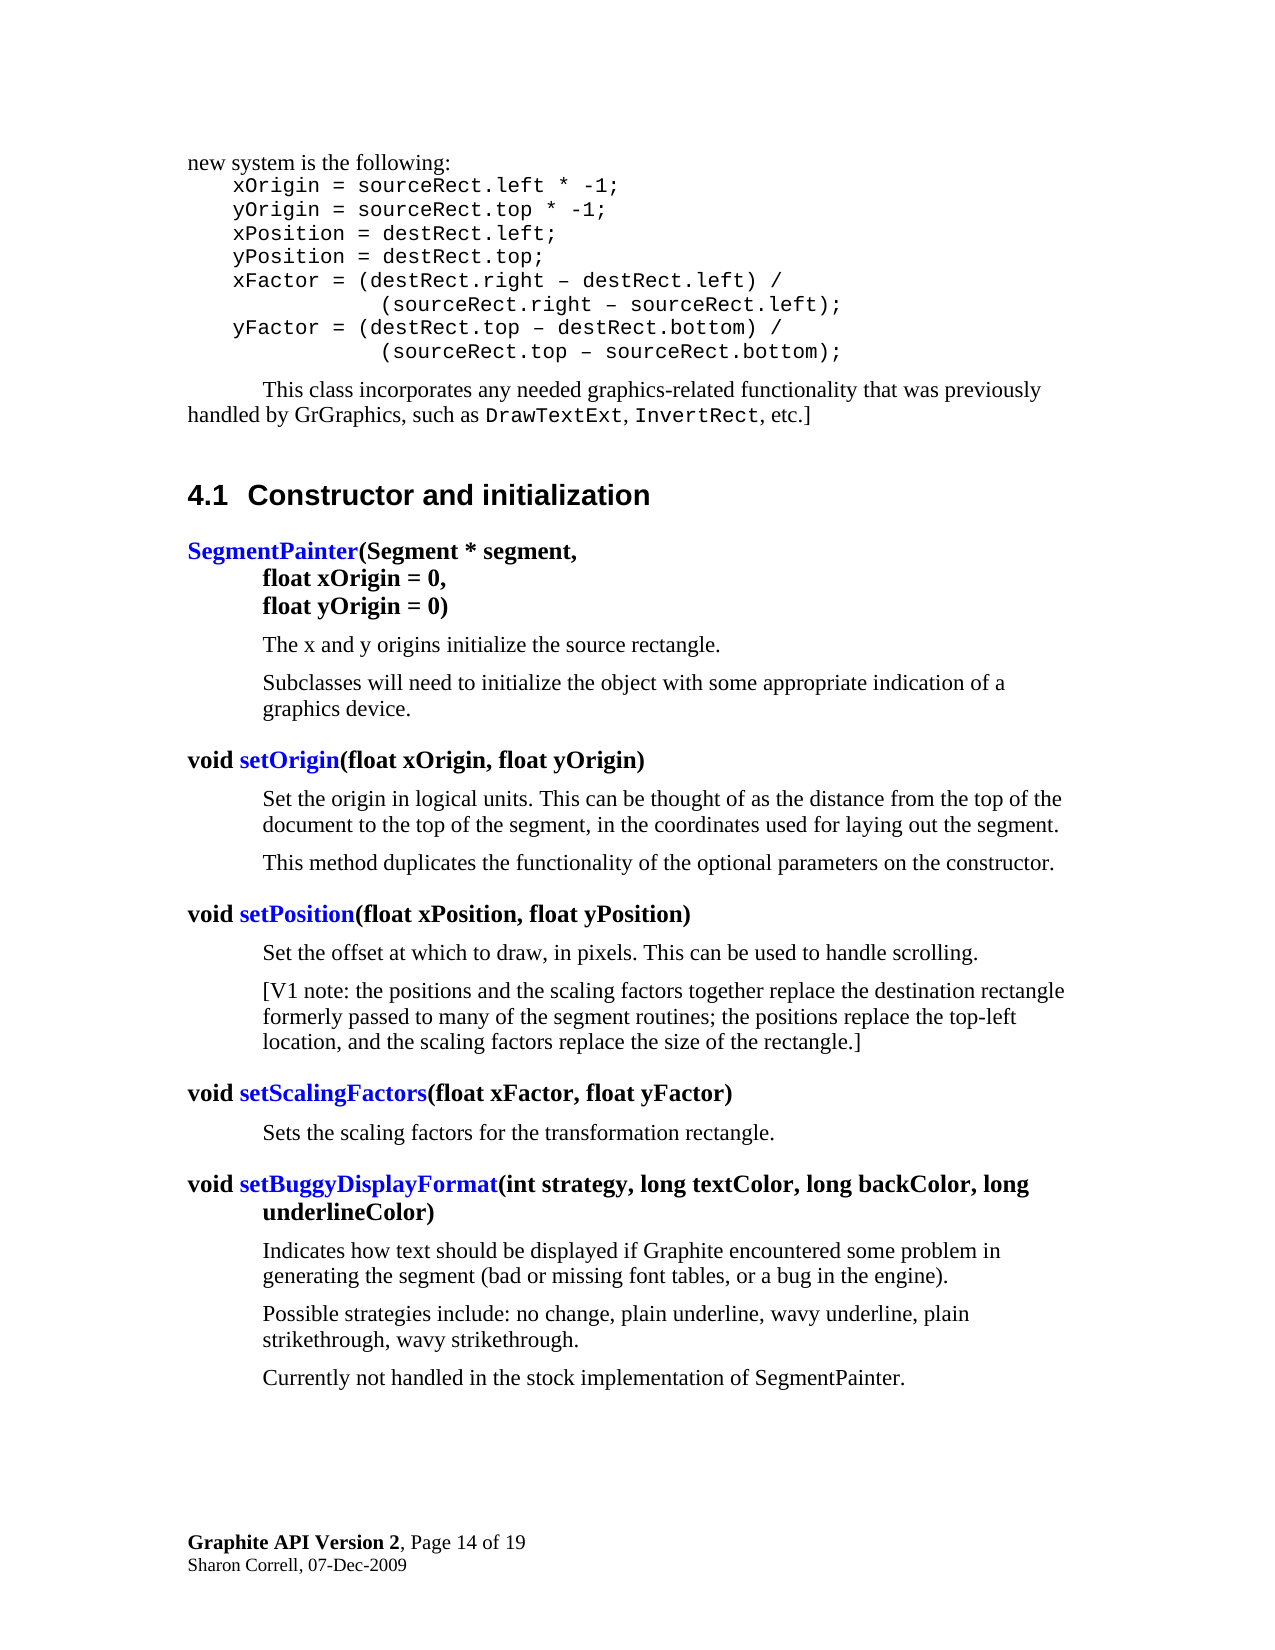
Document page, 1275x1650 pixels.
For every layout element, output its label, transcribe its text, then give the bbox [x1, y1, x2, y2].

text yOrigin = sourceRect.top * -1; [232, 199, 1087, 223]
text xPosition = destRect.left; [232, 223, 1087, 246]
text Indicates how text should be displayed if Graphite encountered some problem in generating the segment (bad or missing font tables, or a bug in the engine). [262, 1238, 1087, 1289]
text new system is the following: [187, 150, 1087, 175]
text Subclasses will need to initialize the object with some appropriate indication of a graphics device. [262, 670, 1087, 721]
text [V1 note: the positions and the scaling factors together replace the destination rectangle formerly passed to many of the segment routines; the positions replace the top-left location, and the scaling factors replace the size of the rectangle.] [262, 978, 1087, 1054]
text This class incorporates any needed graphics-related functionality that was previously handled by GrGraphics, such as DrawTextExt, InvertRect, etc.] [187, 377, 1087, 429]
text void setBuggyDisplayFormat(int strategy, long textColor, long backColor, long underlineColor) [187, 1170, 1087, 1226]
text Currently not handled in the stock implementation of SegmentPainter. [262, 1365, 1087, 1390]
text Set the origin in logical units. This can be thought of as the distance from the top of the document to the top of the segment, in the coordinates used for laying out the segment. [262, 786, 1087, 837]
text Possible strategies include: no change, plain underline, wavy underline, plain strikethrough, wavy strikethrough. [262, 1301, 1087, 1352]
subtitle Constructor and initialization [187, 479, 1087, 512]
text Set the offset at which to draw, in pixels. This can be used to handle scrolling. [262, 940, 1087, 966]
text xOrigin = sourceRect.left * -1; [232, 175, 1087, 199]
text xFactor = (destRect.right – destRect.left) / (sourceRect.right – sourceRect.left); [232, 270, 1087, 317]
text SegmentPainter(Segment * segment, float xOrigin = 0, float yOrigin = 0) [187, 537, 1087, 620]
text yFactor = (destRect.top – destRect.bottom) / (sourceRect.top – sourceRect.bottom); [232, 317, 1087, 364]
text void setPosition(float xPosition, float yPosition) [187, 900, 1087, 928]
text The x and y origins initialize the source rectangle. [262, 632, 1087, 658]
text Sets the scaling factors for the transformation rectangle. [262, 1120, 1087, 1145]
text This method duplicates the functionality of the optional parameters on the constructor. [262, 850, 1087, 875]
text yPosition = destRect.top; [232, 246, 1087, 270]
text void setOrigin(float xOrigin, float yOrigin) [187, 746, 1087, 774]
text void setScalingFactors(float xFactor, float yFactor) [187, 1079, 1087, 1107]
